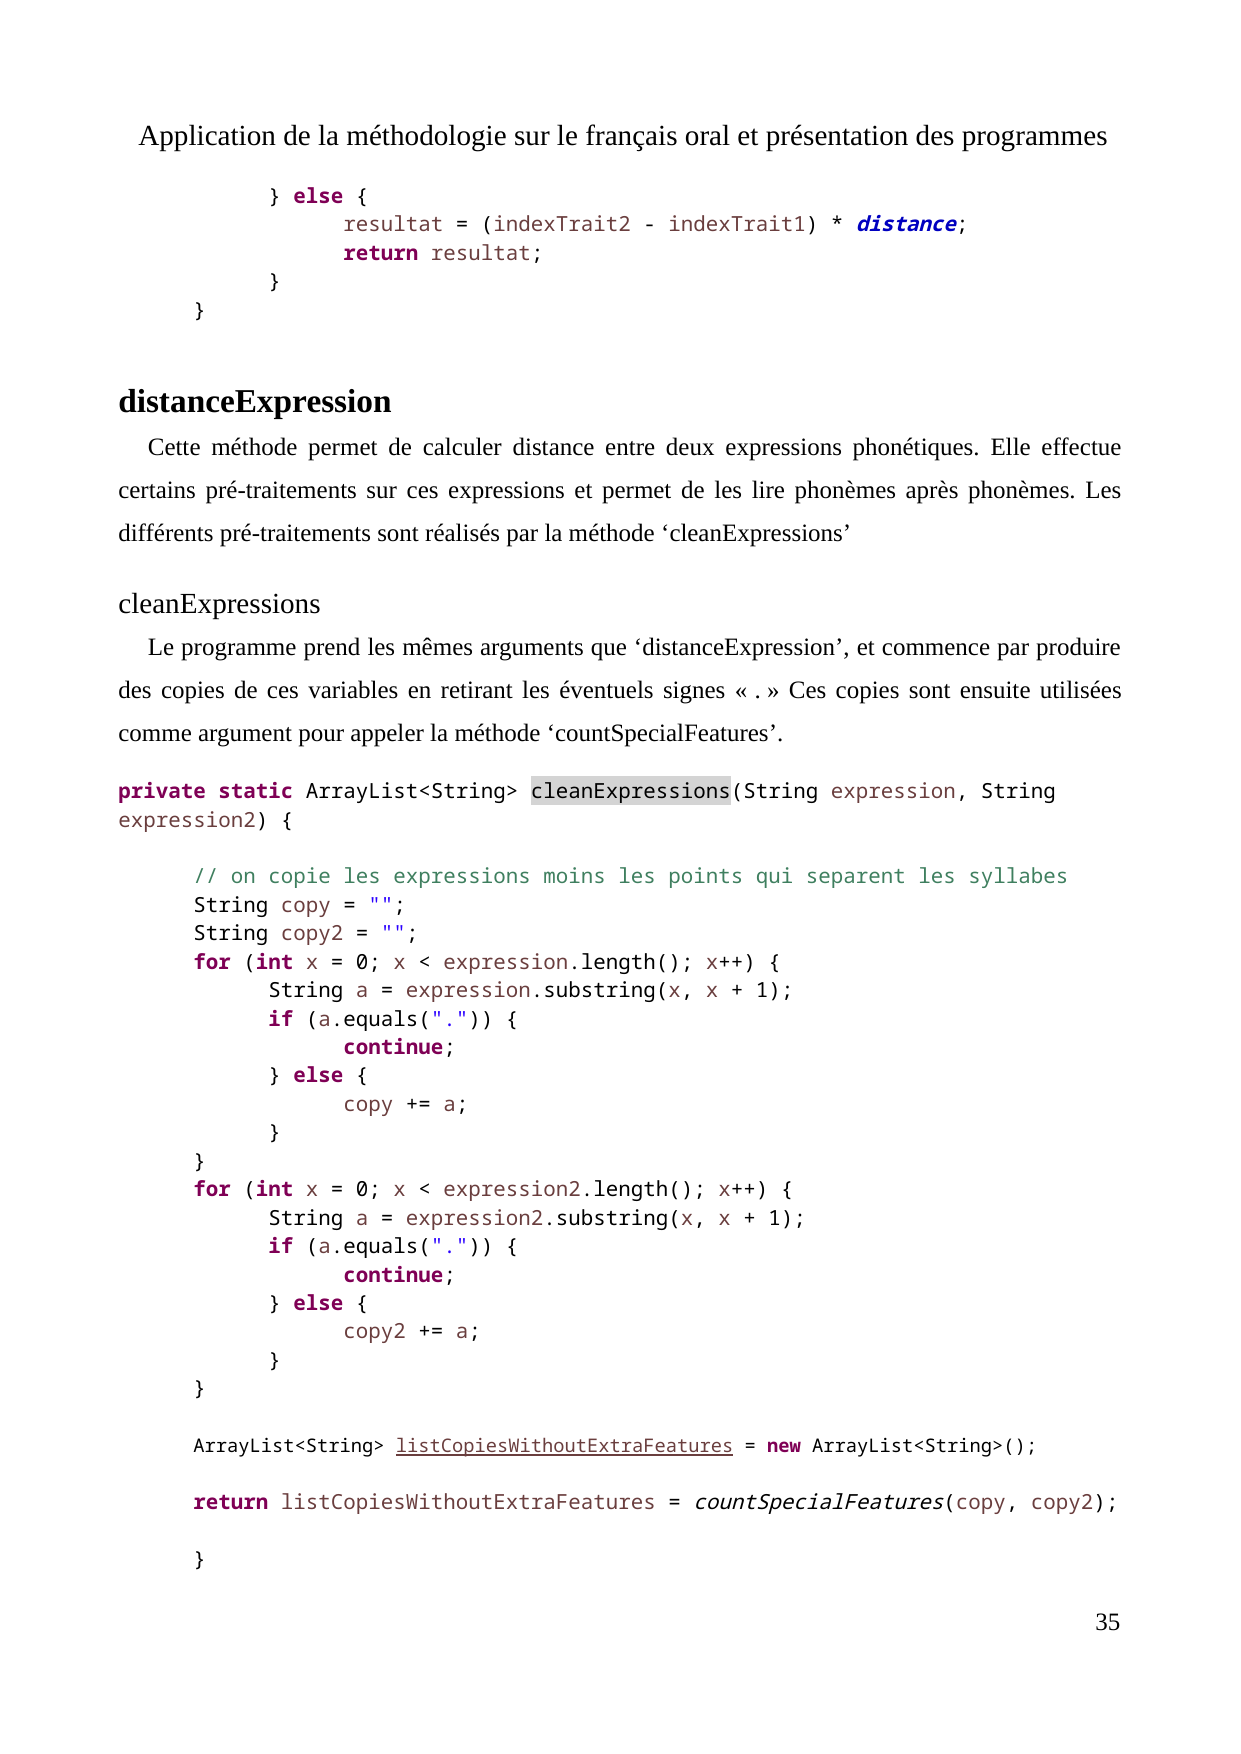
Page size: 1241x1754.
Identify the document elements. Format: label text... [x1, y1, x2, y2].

text String copy2 = ""; [118, 918, 1122, 947]
text } else { [118, 1288, 1122, 1317]
text continue; [118, 1260, 1122, 1288]
text } else { [118, 1061, 1122, 1089]
text copy2 += a; [118, 1317, 1122, 1345]
text Le programme prend les mêmes arguments que ‘distanceExpression’, et commence par produire des copies de ces variables en retirant les éventuels signes « . » Ces copies sont ensuite utilisées comme argument pour appeler la méthode ‘countSpecialFeatures’. [118, 632, 1122, 747]
text return resultat; [118, 238, 1122, 266]
text if (a.equals(".")) { [118, 1231, 1122, 1260]
text return listCopiesWithoutExtraFeatures = countSpecialFeatures(copy, copy2); [118, 1487, 1122, 1516]
text for (int x = 0; x < expression2.length(); x++) { [118, 1174, 1122, 1203]
text Cette méthode permet de calculer distance entre deux expressions phonétiques. Elle effectue certains pré-traitements sur ces expressions et permet de les lire phonèmes après phonèmes. Les différents pré-traitements sont réalisés par la méthode ‘cleanExpressions’ [118, 432, 1122, 547]
text String a = expression.substring(x, x + 1); [118, 975, 1122, 1004]
text continue; [118, 1032, 1122, 1061]
text ArrayList<String> listCopiesWithoutExtraFeatures = new ArrayList<String>(); [118, 1430, 1122, 1459]
text // on copie les expressions moins les points qui separent les syllabes [118, 862, 1122, 890]
text } [118, 295, 1122, 323]
text copy += a; [118, 1089, 1122, 1117]
text for (int x = 0; x < expression.length(); x++) { [118, 947, 1122, 975]
text String copy = ""; [118, 890, 1122, 918]
text } else { [118, 181, 1122, 209]
text } [118, 1146, 1122, 1174]
text } [118, 266, 1122, 295]
text } [118, 1117, 1122, 1146]
text if (a.equals(".")) { [118, 1004, 1122, 1032]
subtitle cleanExpressions [118, 586, 1122, 620]
text String a = expression2.substring(x, x + 1); [118, 1203, 1122, 1231]
subtitle distanceExpression [118, 381, 1122, 419]
text } [118, 1544, 1122, 1572]
text resultat = (indexTrait2 - indexTrait1) * distance; [118, 209, 1122, 238]
text } [118, 1345, 1122, 1373]
text } [118, 1373, 1122, 1402]
text private static ArrayList<String> cleanExpressions(String expression, String expression2) { [118, 776, 1122, 833]
